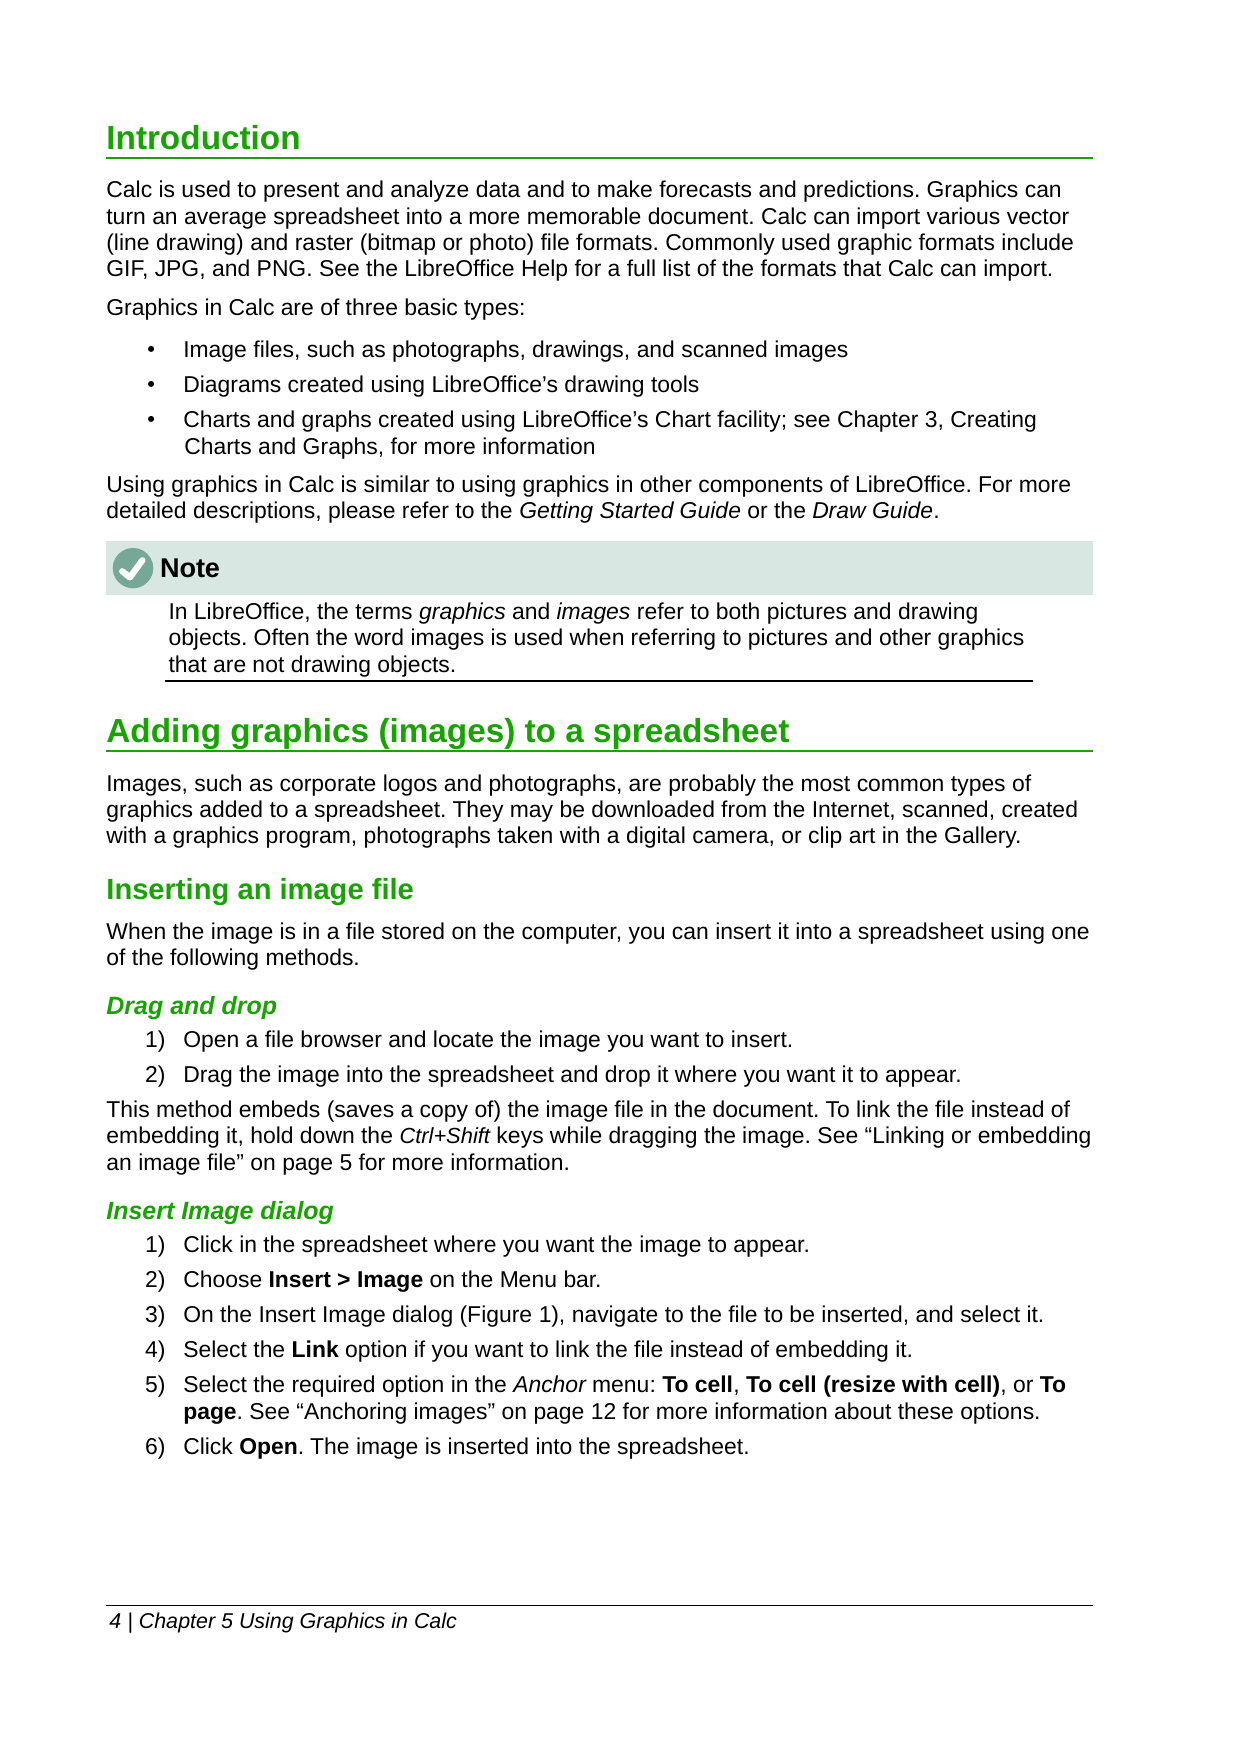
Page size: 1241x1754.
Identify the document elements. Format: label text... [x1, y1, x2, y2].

list Click Open. The image is inserted into the spreadsheet. [165, 1433, 1093, 1459]
list On the Insert Image dialog (Figure 1), navigate to the file to be inserted, and select it. [165, 1301, 1093, 1327]
text Images, such as corporate logos and photographs, are probably the most common types of graphics added to a spreadsheet. They may be downloaded from the Internet, scanned, created with a graphics program, photographs taken with a digital camera, or clip art in the Gallery. [106, 770, 1093, 849]
subtitle Drag and drop [106, 991, 1093, 1020]
subtitle Note [106, 541, 1093, 595]
list Select the Link option if you want to link the file instead of embedding it. [165, 1336, 1093, 1362]
text In LibreOffice, the terms graphics and images refer to both pictures and drawing objects. Often the word images is used when referring to pictures and other graphics that are not drawing objects. [165, 595, 1033, 680]
list Image files, such as photographs, drawings, and scanned images [144, 333, 1093, 362]
text This method embeds (saves a copy of) the image file in the document. To link the file instead of embedding it, hold down the Ctrl+Shift keys while dragging the image. See “Linking or embedding an image file” on page 5 for more information. [106, 1096, 1093, 1175]
list Drag the image into the spreadsheet and drop it where you want it to appear. [165, 1061, 1093, 1087]
list Diagrams created using LibreOffice’s drawing tools [144, 368, 1093, 398]
list Open a file browser and locate the image you want to insert. [165, 1026, 1093, 1052]
text Calc is used to present and analyze data and to make forecasts and predictions. Graphics can turn an average spreadsheet into a more memorable document. Calc can import various vector (line drawing) and raster (bitmap or photo) file formats. Commonly used graphic formats include GIF, JPG, and PNG. See the LibreOffice Help for a full list of the formats that Calc can import. [106, 176, 1093, 282]
text When the image is in a file stored on the computer, you can insert it into a spreadsheet using one of the following methods. [106, 918, 1093, 970]
list Select the required option in the Anchor menu: To cell, To cell (resize with cell), or To page. See “Anchoring images” on page 12 for more information about these options. [165, 1371, 1093, 1424]
list Graphics in Calc are of three basic types: [106, 294, 1093, 321]
subtitle Adding graphics (images) to a spreadsheet [106, 711, 1093, 750]
subtitle Introduction [106, 118, 1093, 157]
subtitle Inserting an image file [106, 872, 1093, 906]
list Choose Insert > Image on the Menu bar. [165, 1266, 1093, 1292]
list Charts and graphs created using LibreOffice’s Chart facility; see Chapter 3, Creating Charts and Graphs, for more information [144, 403, 1093, 462]
list Click in the spreadsheet where you want the image to appear. [165, 1231, 1093, 1257]
subtitle Insert Image dialog [106, 1196, 1093, 1224]
text Using graphics in Calc is similar to using graphics in other components of LibreOffice. For more detailed descriptions, please refer to the Getting Started Guide or the Draw Guide. [106, 471, 1093, 524]
